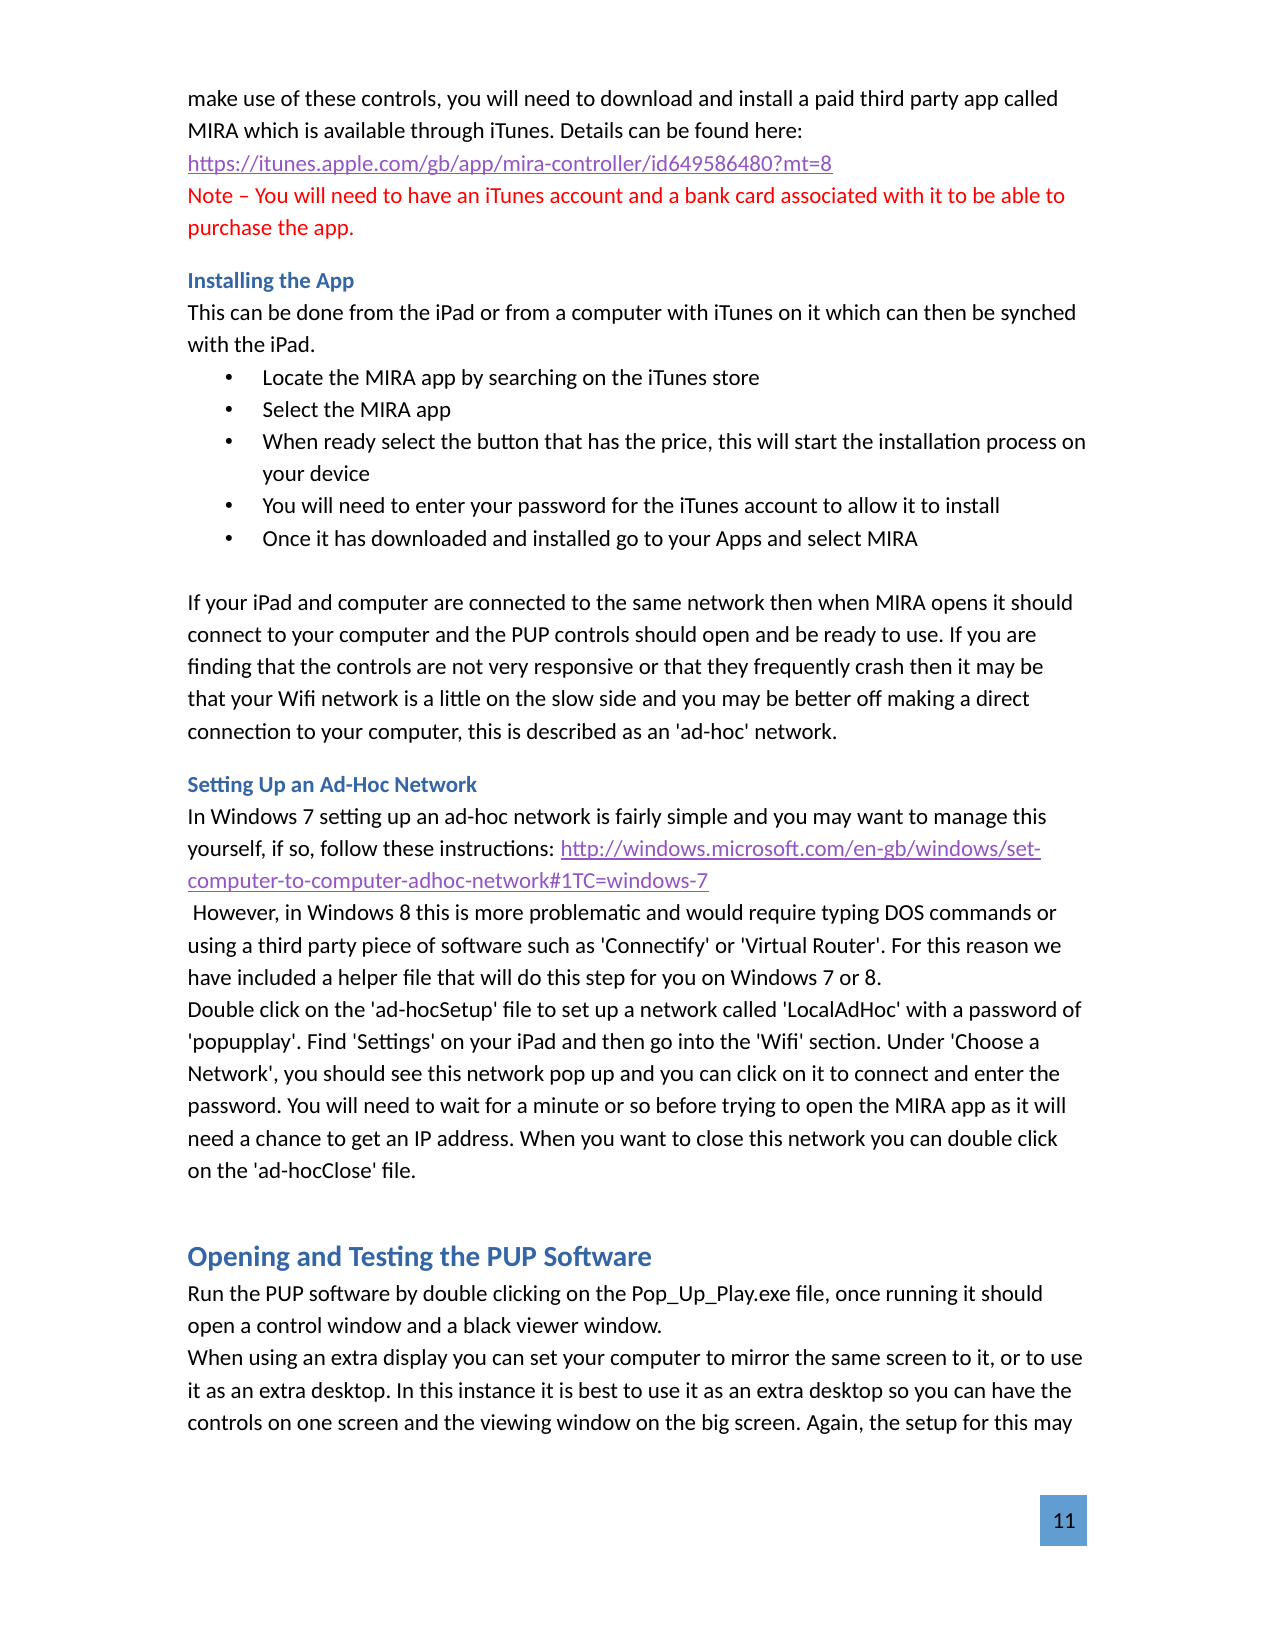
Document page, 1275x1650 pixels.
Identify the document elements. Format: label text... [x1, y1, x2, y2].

list When ready select the button that has the price, this will start the installation process on your device [225, 427, 1087, 487]
text When using an extra display you can set your computer to mirror the same screen to it, or to use it as an extra desktop. In this instance it is best to use it as an extra desktop so you can have the controls on one screen and the viewing window on the big screen. Again, the setup for this may [187, 1343, 1087, 1436]
text However, in Windows 8 this is more problematic and would require typing DOS commands or using a third party piece of software such as 'Connectify' or 'Virtual Router'. For this reason we have included a helper file that will do this step for you on Windows 7 or 8. [187, 898, 1087, 991]
text In Windows 7 setting up an ad-hoc network is fairly simple and you may want to manage this yourself, if so, follow these instructions: http://windows.microsoft.com/en-gb/windows/set-computer-to-computer-adhoc-network#1TC=windows-7 [187, 802, 1087, 894]
text If your iPad and computer are connected to the same network then when MIRA opens it should connect to your computer and the PUP controls should open and be ready to use. If you are finding that the controls are not very responsive or that they frequently crash then it may be that your Wifi network is a little on the slow side and you may be better off making a direct connection to your computer, this is described as an 'ad-hoc' network. [187, 588, 1087, 745]
text https://itunes.apple.com/gb/app/mira-controller/id649586480?mt=8 [187, 149, 1087, 177]
text Run the PUP software by double clicking on the Pop_Up_Play.exe file, once running it should open a control window and a black viewer window. [187, 1279, 1087, 1339]
text This can be done from the iPad or from a computer with iTunes on it which can then be synched with the iPad. [187, 298, 1087, 358]
subtitle Installing the App [187, 266, 1087, 294]
list Once it has downloaded and installed go to your Apps and select MIRA [225, 524, 1087, 552]
subtitle Setting Up an Ad-Hoc Network [187, 770, 1087, 798]
list You will need to enter your password for the iTunes account to allow it to install [225, 491, 1087, 519]
text Note – You will need to have an iTunes account and a bank card associated with it to be able to purchase the app. [187, 181, 1087, 241]
list Select the MIRA app [225, 395, 1087, 423]
text make use of these controls, you will need to download and install a paid third party app called MIRA which is available through iTunes. Details can be found here: [187, 84, 1087, 144]
list Locate the MIRA app by searching on the iTunes store [225, 363, 1087, 391]
text Double click on the 'ad-hocSetup' file to set up a network called 'LocalAdHoc' with a password of 'popupplay'. Find 'Settings' on your iPad and then go into the 'Wifi' section. Under 'Choose a Network', you should see this network pop up and you can click on it to connect and enter the password. You will need to wait for a minute or so before trying to open the MIRA app as it will need a chance to get an IP address. When you want to close this network you can double click on the 'ad-hocClose' file. [187, 995, 1087, 1184]
subtitle Opening and Testing the PUP Software [187, 1238, 1087, 1274]
